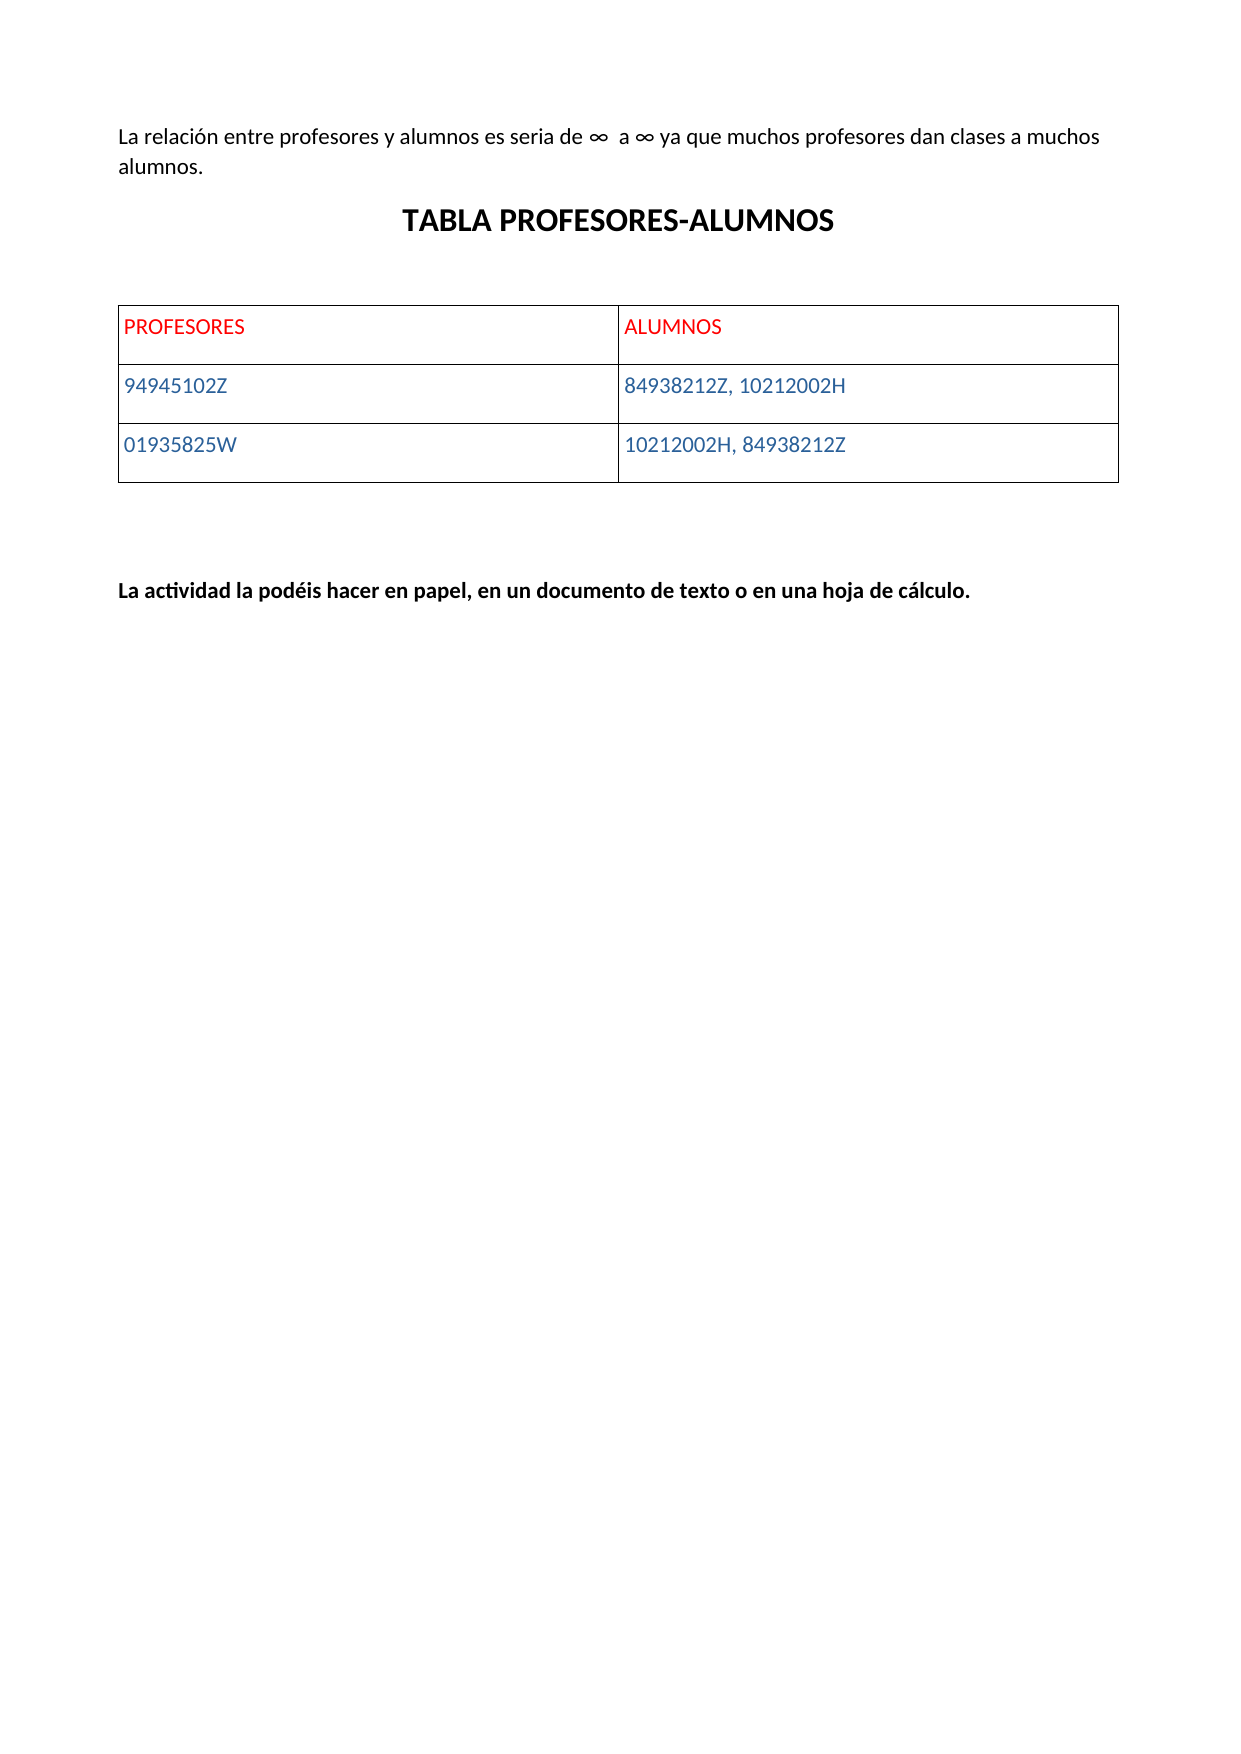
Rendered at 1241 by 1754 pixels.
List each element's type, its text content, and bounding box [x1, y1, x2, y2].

table_cell 01935825W [119, 424, 618, 482]
table_cell 10212002H, 84938212Z [619, 424, 1118, 482]
table_header ALUMNOS [619, 306, 1118, 364]
text La relación entre profesores y alumnos es seria de ∞ a ∞ ya que muchos profesores dan clases a muchos alumnos. [118, 122, 1119, 180]
table_header TABLA PROFESORES-ALUMNOS [118, 199, 1119, 259]
table_cell 94945102Z [119, 365, 618, 423]
table_header PROFESORES [119, 306, 618, 364]
table_cell 84938212Z, 10212002H [619, 365, 1118, 423]
text La actividad la podéis hacer en papel, en un documento de texto o en una hoja de cálculo. [118, 576, 1119, 604]
